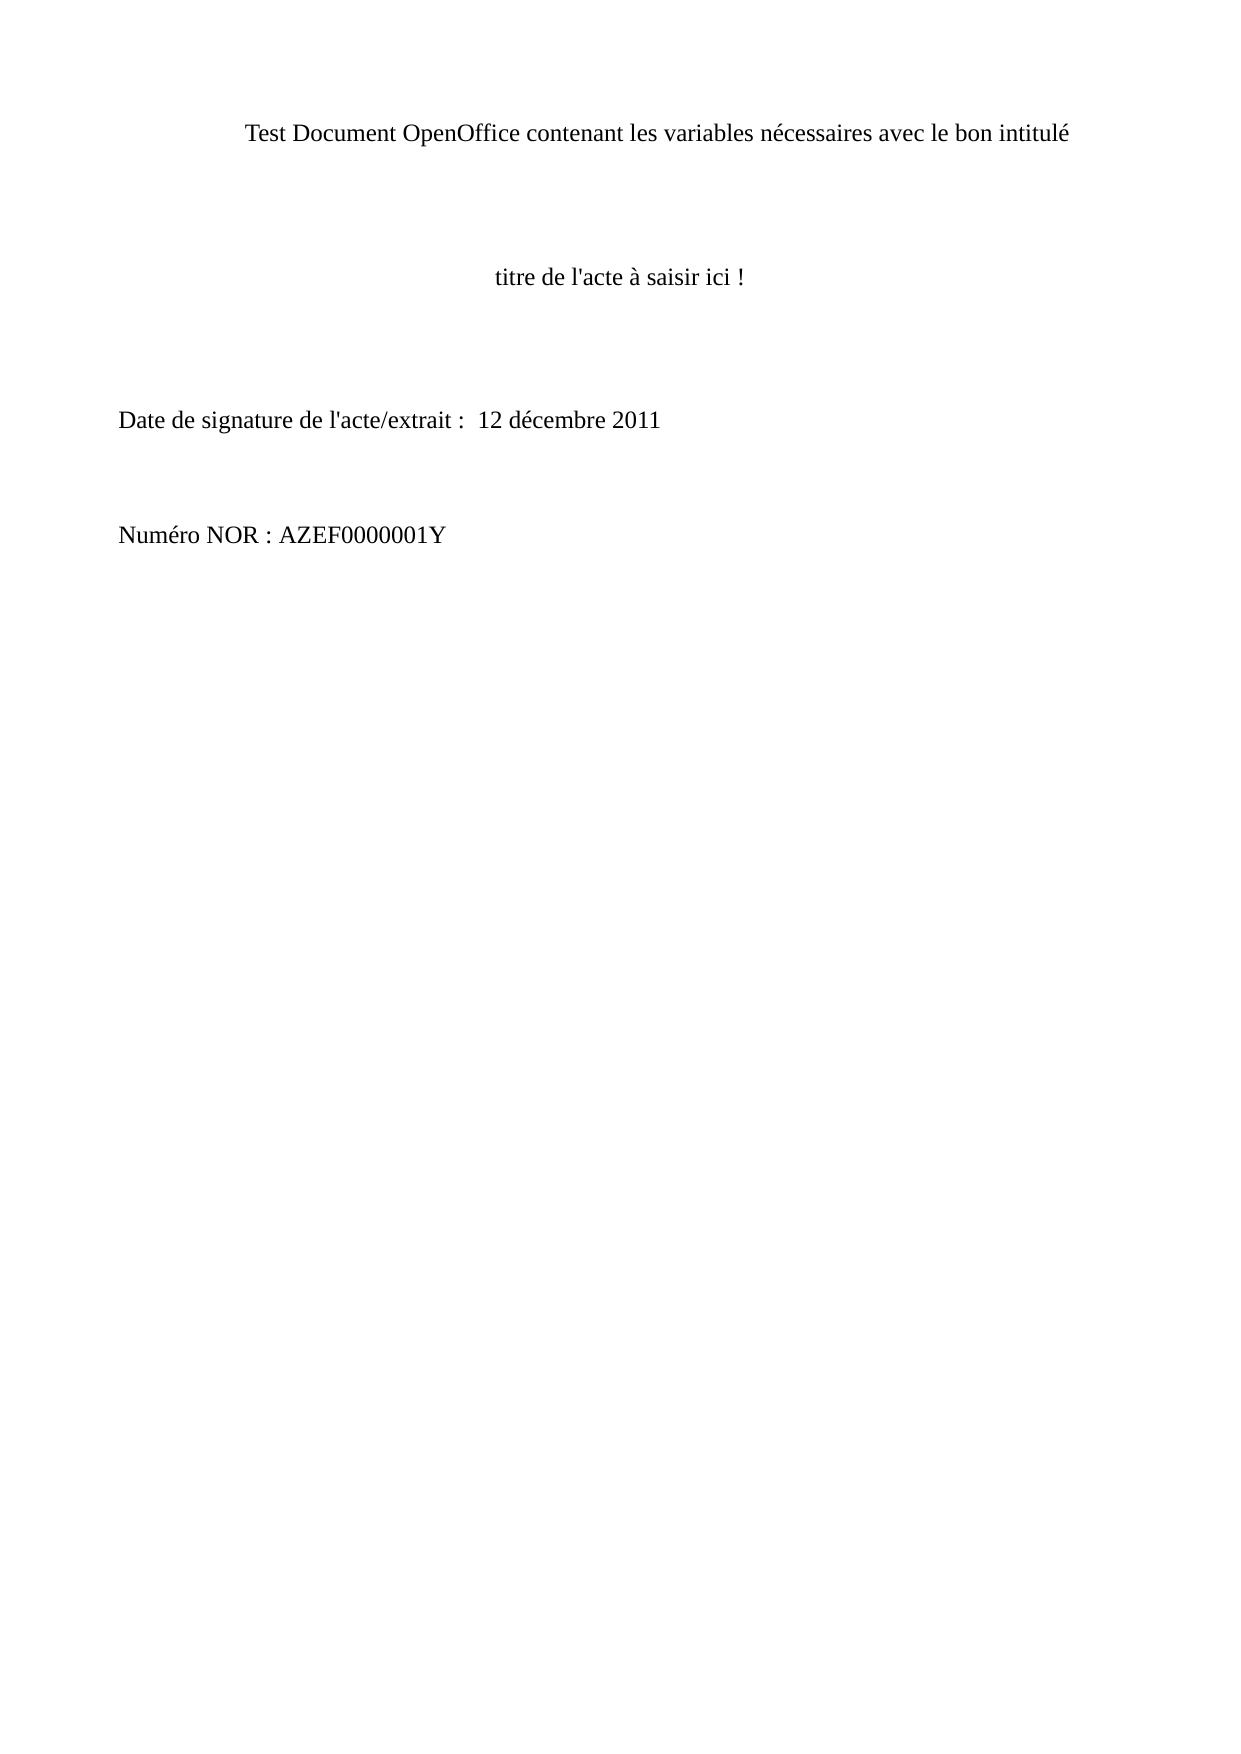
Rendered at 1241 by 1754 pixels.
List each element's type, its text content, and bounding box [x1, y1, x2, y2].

text titre de l'acte à saisir ici ! [118, 262, 1122, 291]
text Test Document OpenOffice contenant les variables nécessaires avec le bon intitulé [118, 118, 1122, 147]
text Numéro NOR : AZEF0000001Y [118, 521, 1122, 549]
text Date de signature de l'acte/extrait : 12 décembre 2011 [118, 406, 1122, 434]
